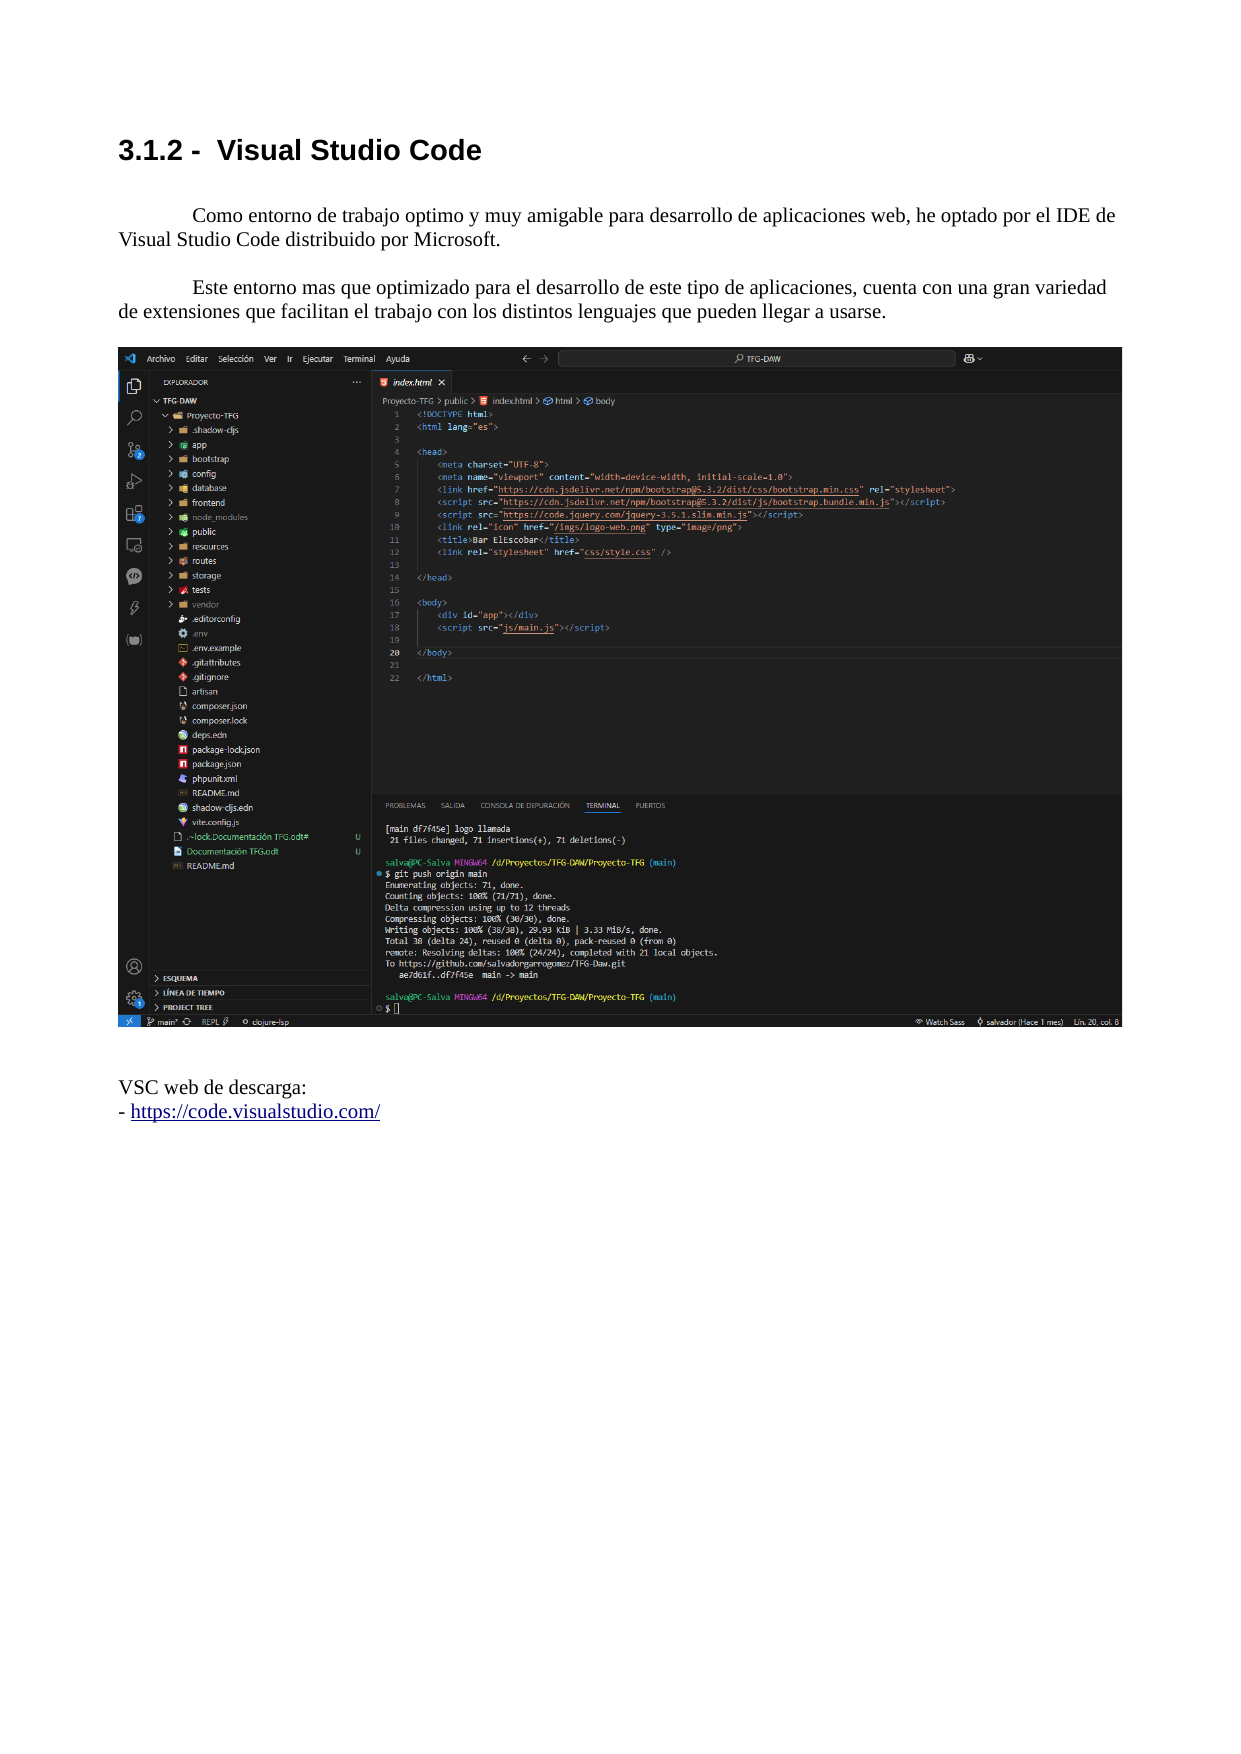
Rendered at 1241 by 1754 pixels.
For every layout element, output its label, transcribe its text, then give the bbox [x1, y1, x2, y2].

picture [118, 347, 1123, 1027]
text VSC web de descarga: [118, 1075, 1122, 1099]
subtitle 3.1.2 - Visual Studio Code [118, 133, 1122, 166]
text Este entorno mas que optimizado para el desarrollo de este tipo de aplicaciones, cuenta con una gran variedad de extensiones que facilitan el trabajo con los distintos lenguajes que pueden llegar a usarse. [118, 275, 1122, 323]
text - https://code.visualstudio.com/ [118, 1099, 1122, 1123]
text Como entorno de trabajo optimo y muy amigable para desarrollo de aplicaciones web, he optado por el IDE de Visual Studio Code distribuido por Microsoft. [118, 203, 1122, 251]
